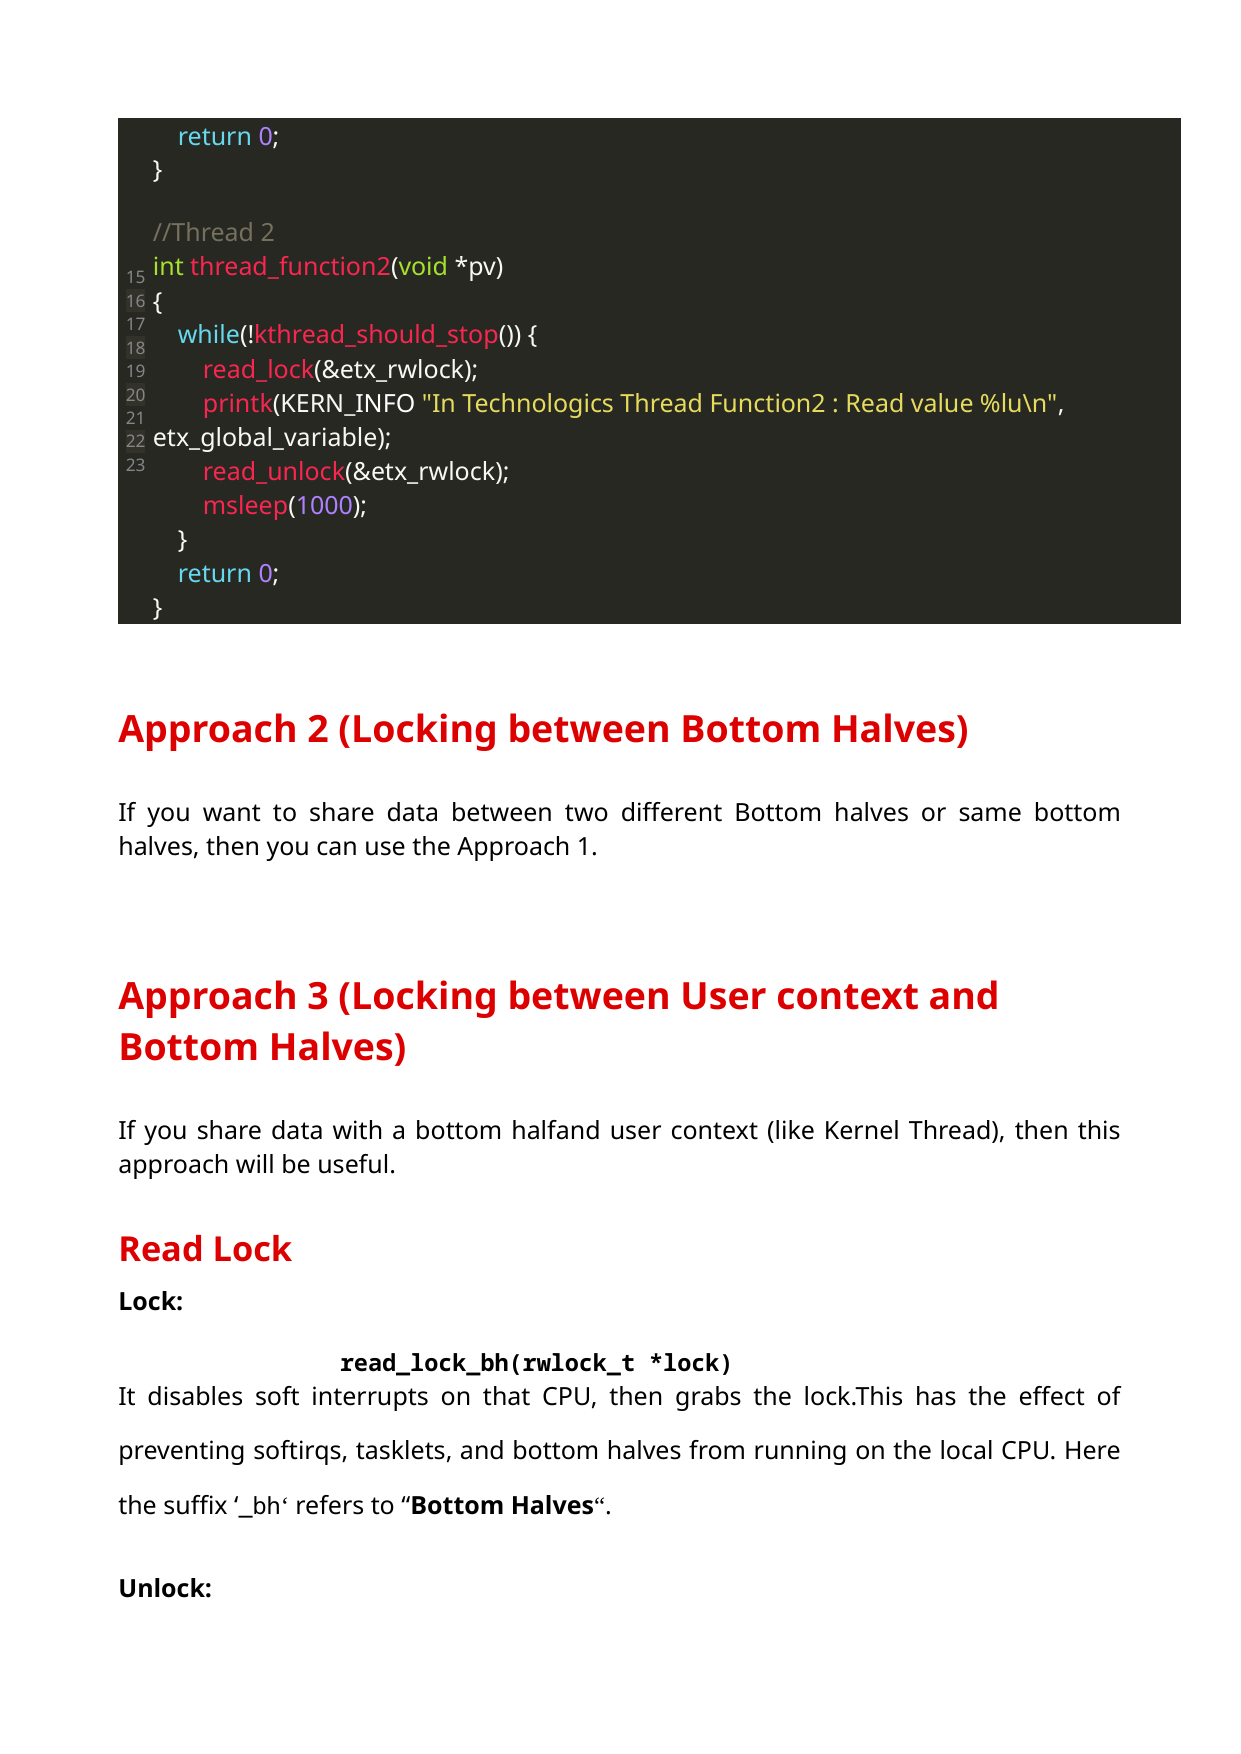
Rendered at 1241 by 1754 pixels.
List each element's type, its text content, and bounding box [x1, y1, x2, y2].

subtitle Read Lock [118, 1224, 1122, 1271]
text Unlock: [118, 1571, 1122, 1605]
table_header //Thread 1 int thread_function1(void *pv) { while(!kthread_should_stop()) { write_lock(&etx_rwlock); etx_global_variable++; write_unlock(&etx_rwlock); msleep(1000); } return 0; } //Thread 2 int thread_function2(void *pv) { while(!kthread_should_stop()) { read_lock(&etx_rwlock); printk(KERN_INFO "In Technologics Thread Function2 : Read value %lu\n", etx_global_variable); read_unlock(&etx_rwlock); msleep(1000); } return 0; } [153, 283, 1181, 317]
text Lock: [118, 1284, 1122, 1318]
subtitle Approach 3 (Locking between User context and Bottom Halves) [118, 969, 1122, 1072]
subtitle Approach 2 (Locking between Bottom Halves) [118, 702, 1122, 753]
table_header 15 16 17 18 19 20 21 22 23 [118, 118, 153, 624]
table_header //Thread 1 int thread_function1(void *pv) { while(!kthread_should_stop()) { write_lock(&etx_rwlock); etx_global_variable++; write_unlock(&etx_rwlock); msleep(1000); } return 0; } //Thread 2 int thread_function2(void *pv) { while(!kthread_should_stop()) { read_lock(&etx_rwlock); printk(KERN_INFO "In Technologics Thread Function2 : Read value %lu\n", etx_global_variable); read_unlock(&etx_rwlock); msleep(1000); } return 0; } [153, 453, 1181, 488]
text read_lock_bh(rwlock_t *lock) [118, 1347, 1122, 1378]
table_header //Thread 1 int thread_function1(void *pv) { while(!kthread_should_stop()) { write_lock(&etx_rwlock); etx_global_variable++; write_unlock(&etx_rwlock); msleep(1000); } return 0; } //Thread 2 int thread_function2(void *pv) { while(!kthread_should_stop()) { read_lock(&etx_rwlock); printk(KERN_INFO "In Technologics Thread Function2 : Read value %lu\n", etx_global_variable); read_unlock(&etx_rwlock); msleep(1000); } return 0; } [153, 152, 1181, 186]
table_header //Thread 1 int thread_function1(void *pv) { while(!kthread_should_stop()) { write_lock(&etx_rwlock); etx_global_variable++; write_unlock(&etx_rwlock); msleep(1000); } return 0; } //Thread 2 int thread_function2(void *pv) { while(!kthread_should_stop()) { read_lock(&etx_rwlock); printk(KERN_INFO "In Technologics Thread Function2 : Read value %lu\n", etx_global_variable); read_unlock(&etx_rwlock); msleep(1000); } return 0; } [153, 522, 1181, 556]
text If you want to share data between two different Bottom halves or same bottom halves, then you can use the Approach 1. [118, 794, 1122, 862]
text It disables soft interrupts on that CPU, then grabs the lock.This has the effect of preventing softirqs, tasklets, and bottom halves from running on the local CPU. Here the suffix ‘_bh‘ refers to “Bottom Halves“. [118, 1378, 1122, 1522]
table_header //Thread 1 int thread_function1(void *pv) { while(!kthread_should_stop()) { write_lock(&etx_rwlock); etx_global_variable++; write_unlock(&etx_rwlock); msleep(1000); } return 0; } //Thread 2 int thread_function2(void *pv) { while(!kthread_should_stop()) { read_lock(&etx_rwlock); printk(KERN_INFO "In Technologics Thread Function2 : Read value %lu\n", etx_global_variable); read_unlock(&etx_rwlock); msleep(1000); } return 0; } [153, 351, 1181, 385]
table_header //Thread 1 int thread_function1(void *pv) { while(!kthread_should_stop()) { write_lock(&etx_rwlock); etx_global_variable++; write_unlock(&etx_rwlock); msleep(1000); } return 0; } //Thread 2 int thread_function2(void *pv) { while(!kthread_should_stop()) { read_lock(&etx_rwlock); printk(KERN_INFO "In Technologics Thread Function2 : Read value %lu\n", etx_global_variable); read_unlock(&etx_rwlock); msleep(1000); } return 0; } [153, 215, 1181, 249]
text If you share data with a bottom halfand user context (like Kernel Thread), then this approach will be useful. [118, 1113, 1122, 1181]
table_header //Thread 1 int thread_function1(void *pv) { while(!kthread_should_stop()) { write_lock(&etx_rwlock); etx_global_variable++; write_unlock(&etx_rwlock); msleep(1000); } return 0; } //Thread 2 int thread_function2(void *pv) { while(!kthread_should_stop()) { read_lock(&etx_rwlock); printk(KERN_INFO "In Technologics Thread Function2 : Read value %lu\n", etx_global_variable); read_unlock(&etx_rwlock); msleep(1000); } return 0; } [153, 590, 1181, 624]
